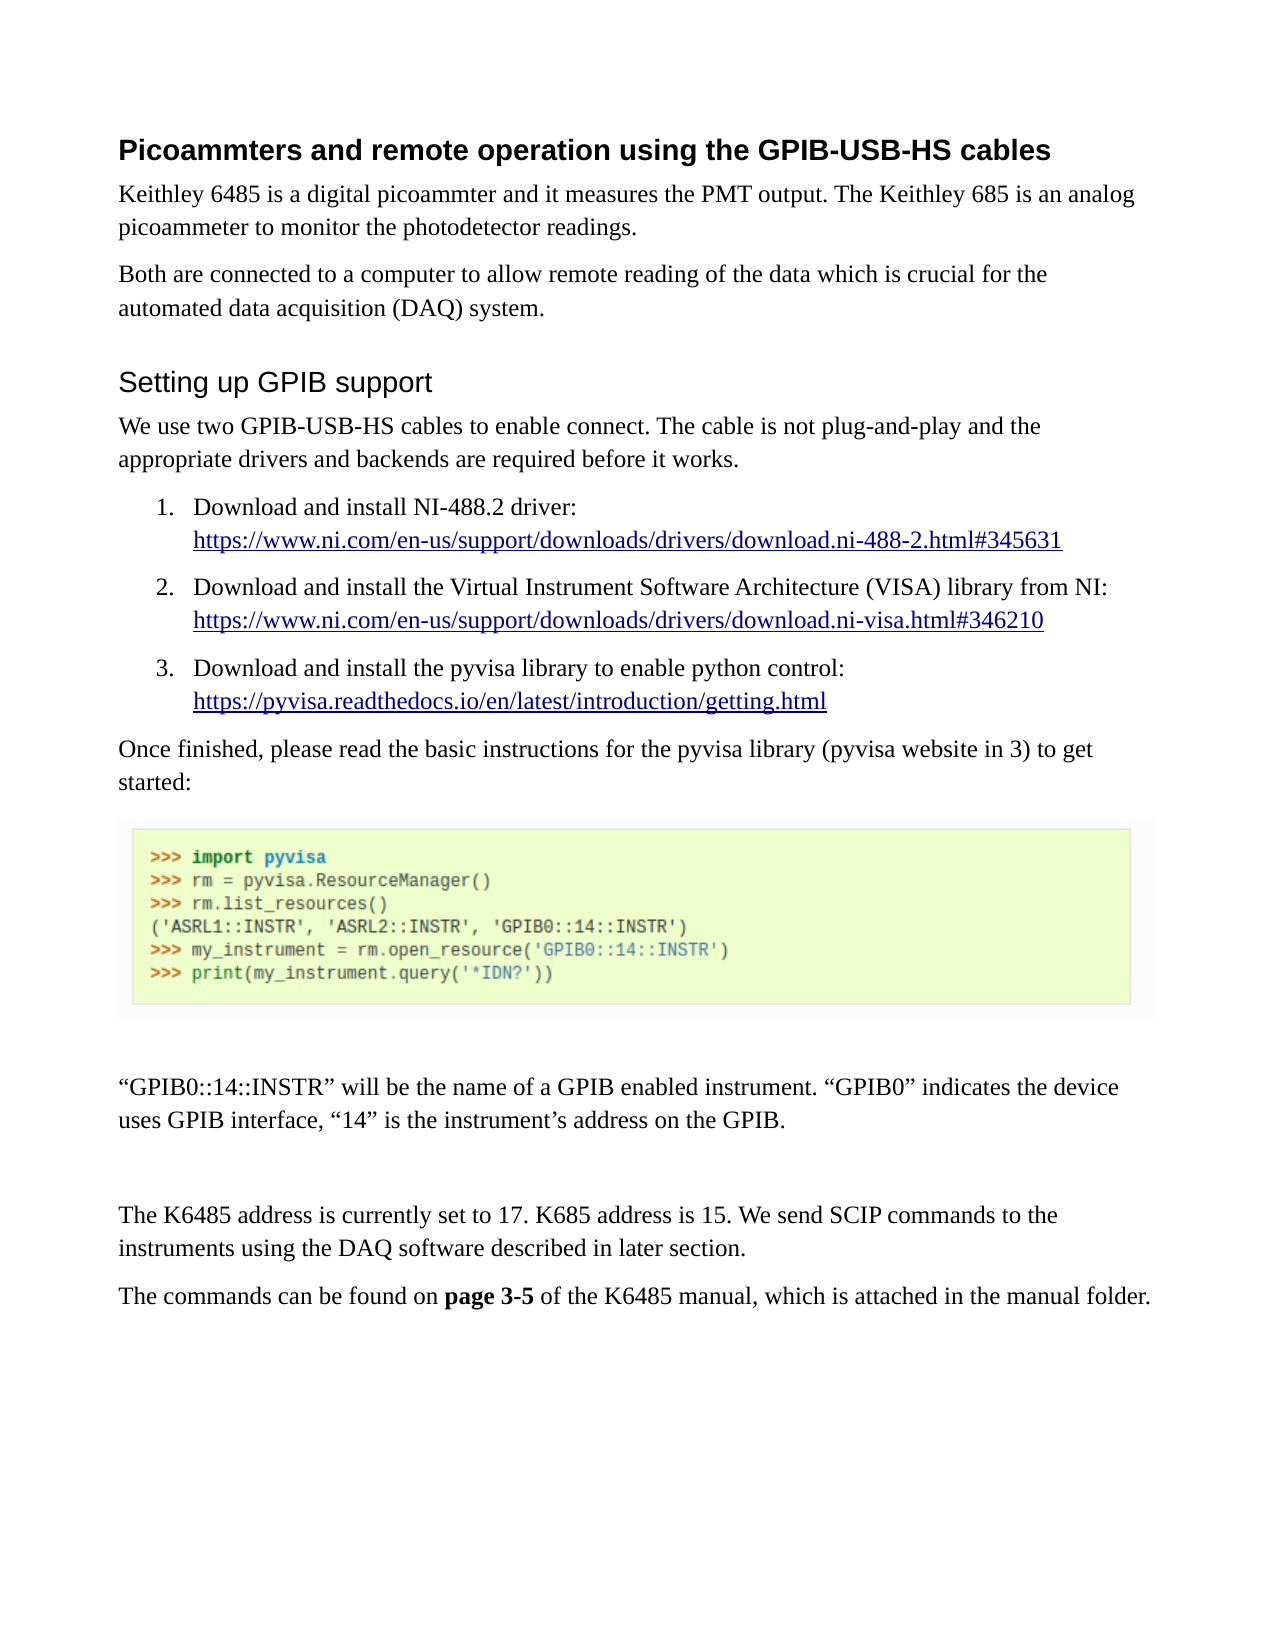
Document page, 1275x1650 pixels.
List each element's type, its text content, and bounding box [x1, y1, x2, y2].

text The K6485 address is currently set to 17. K685 address is 15. We send SCIP commands to the instruments using the DAQ software described in later section. [118, 1200, 1157, 1262]
text Keithley 6485 is a digital picoammter and it measures the PMT output. The Keithley 685 is an analog picoammeter to monitor the photodetector readings. [118, 179, 1157, 241]
text “GPIB0::14::INSTR” will be the name of a GPIB enabled instrument. “GPIB0” indicates the device uses GPIB interface, “14” is the instrument’s address on the GPIB. [118, 1072, 1157, 1134]
text We use two GPIB-USB-HS cables to enable connect. The cable is not plug-and-play and the appropriate drivers and backends are required before it works. [118, 411, 1157, 473]
text Once finished, please read the basic instructions for the pyvisa library (pyvisa website in 3) to get started: [118, 734, 1157, 796]
subtitle Setting up GPIB support [118, 365, 1157, 399]
list Download and install NI-488.2 driver: https://www.ni.com/en-us/support/downloads/drivers/download.ni-488-2.html#345631 [156, 492, 1157, 554]
list Download and install the Virtual Instrument Software Architecture (VISA) library from NI: https://www.ni.com/en-us/support/downloads/drivers/download.ni-visa.html#346210 [156, 572, 1157, 634]
subtitle Picoammters and remote operation using the GPIB-USB-HS cables [118, 133, 1157, 166]
text Both are connected to a computer to allow remote reading of the data which is crucial for the automated data acquisition (DAQ) system. [118, 259, 1157, 321]
text The commands can be found on page 3-5 of the K6485 manual, which is attached in the manual folder. [118, 1281, 1157, 1310]
picture [118, 818, 1157, 1021]
list Download and install the pyvisa library to enable python control: https://pyvisa.readthedocs.io/en/latest/introduction/getting.html [156, 653, 1157, 715]
